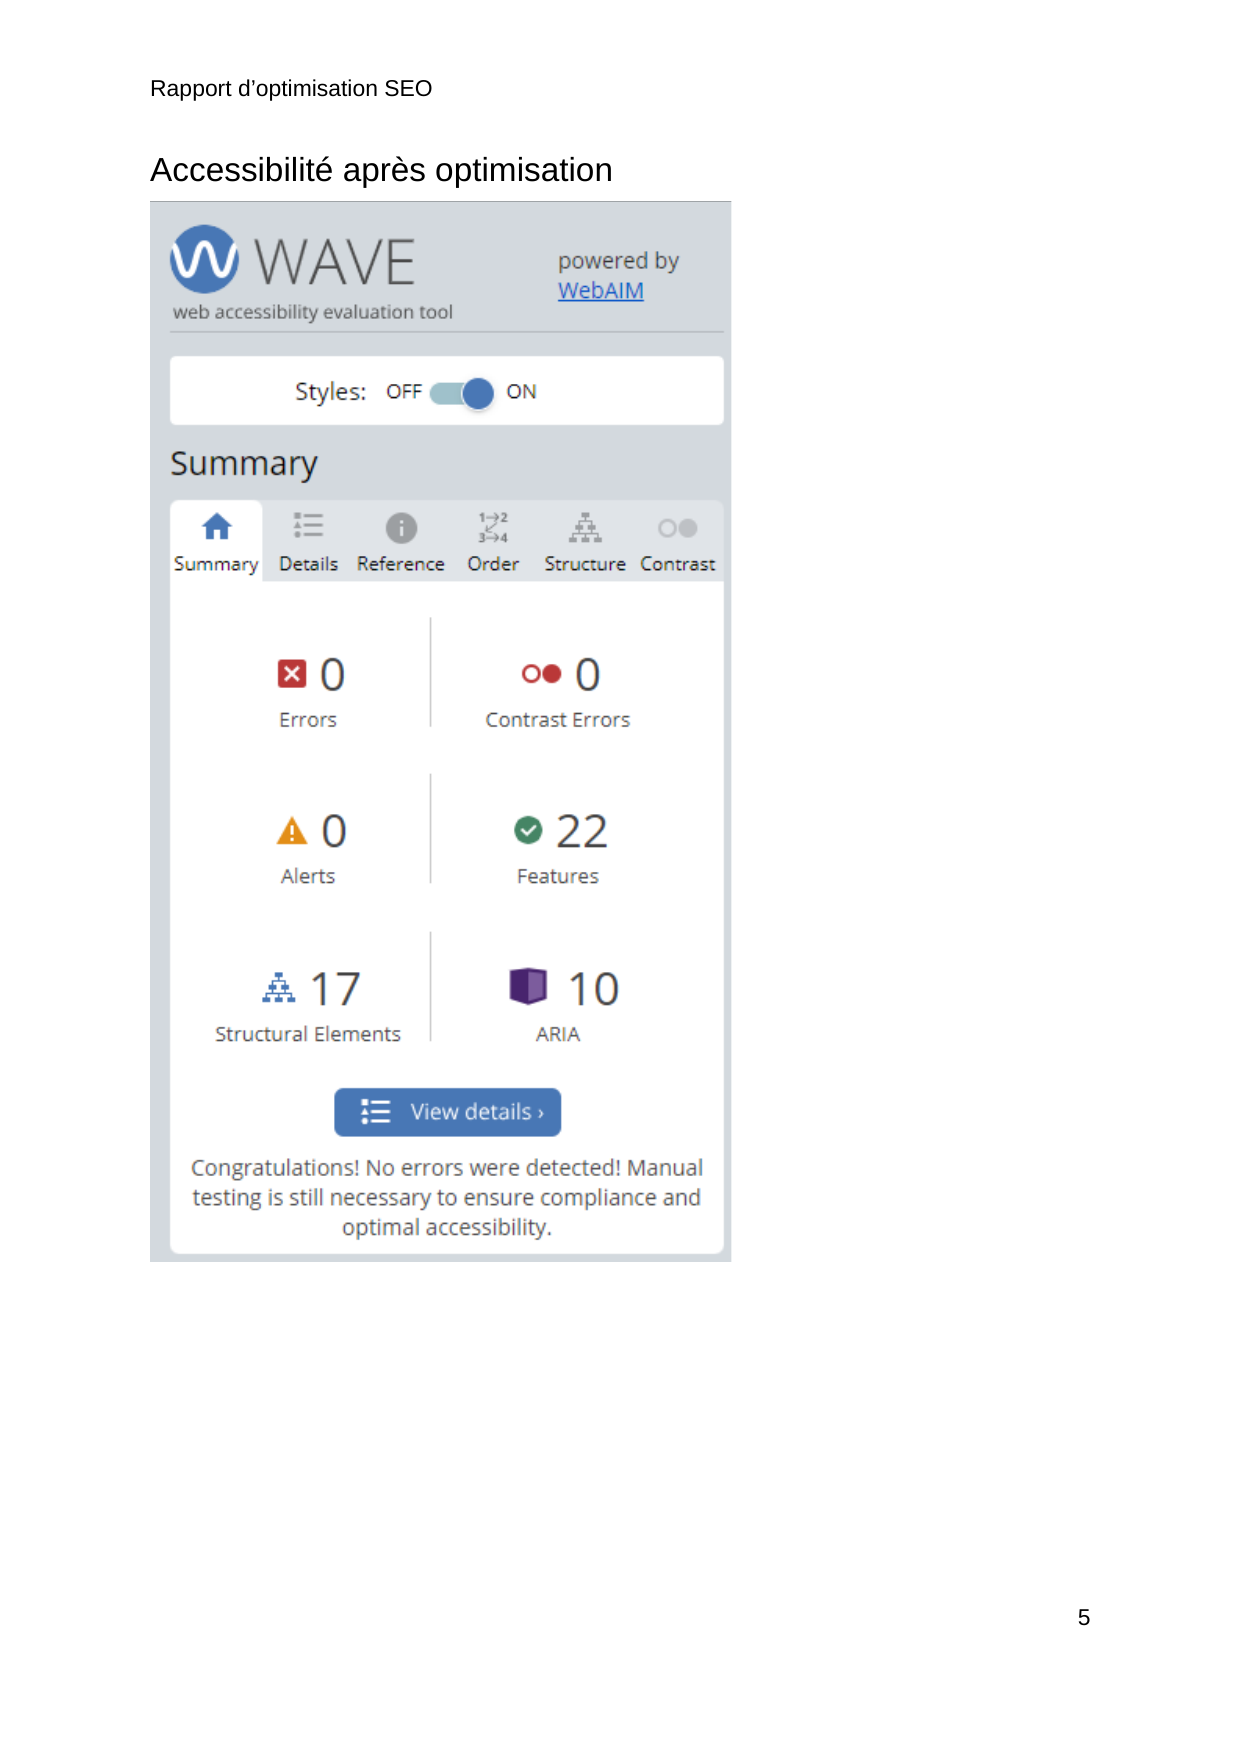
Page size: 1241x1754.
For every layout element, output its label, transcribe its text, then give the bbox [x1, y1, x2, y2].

subtitle Accessibilité après optimisation [150, 150, 1090, 188]
